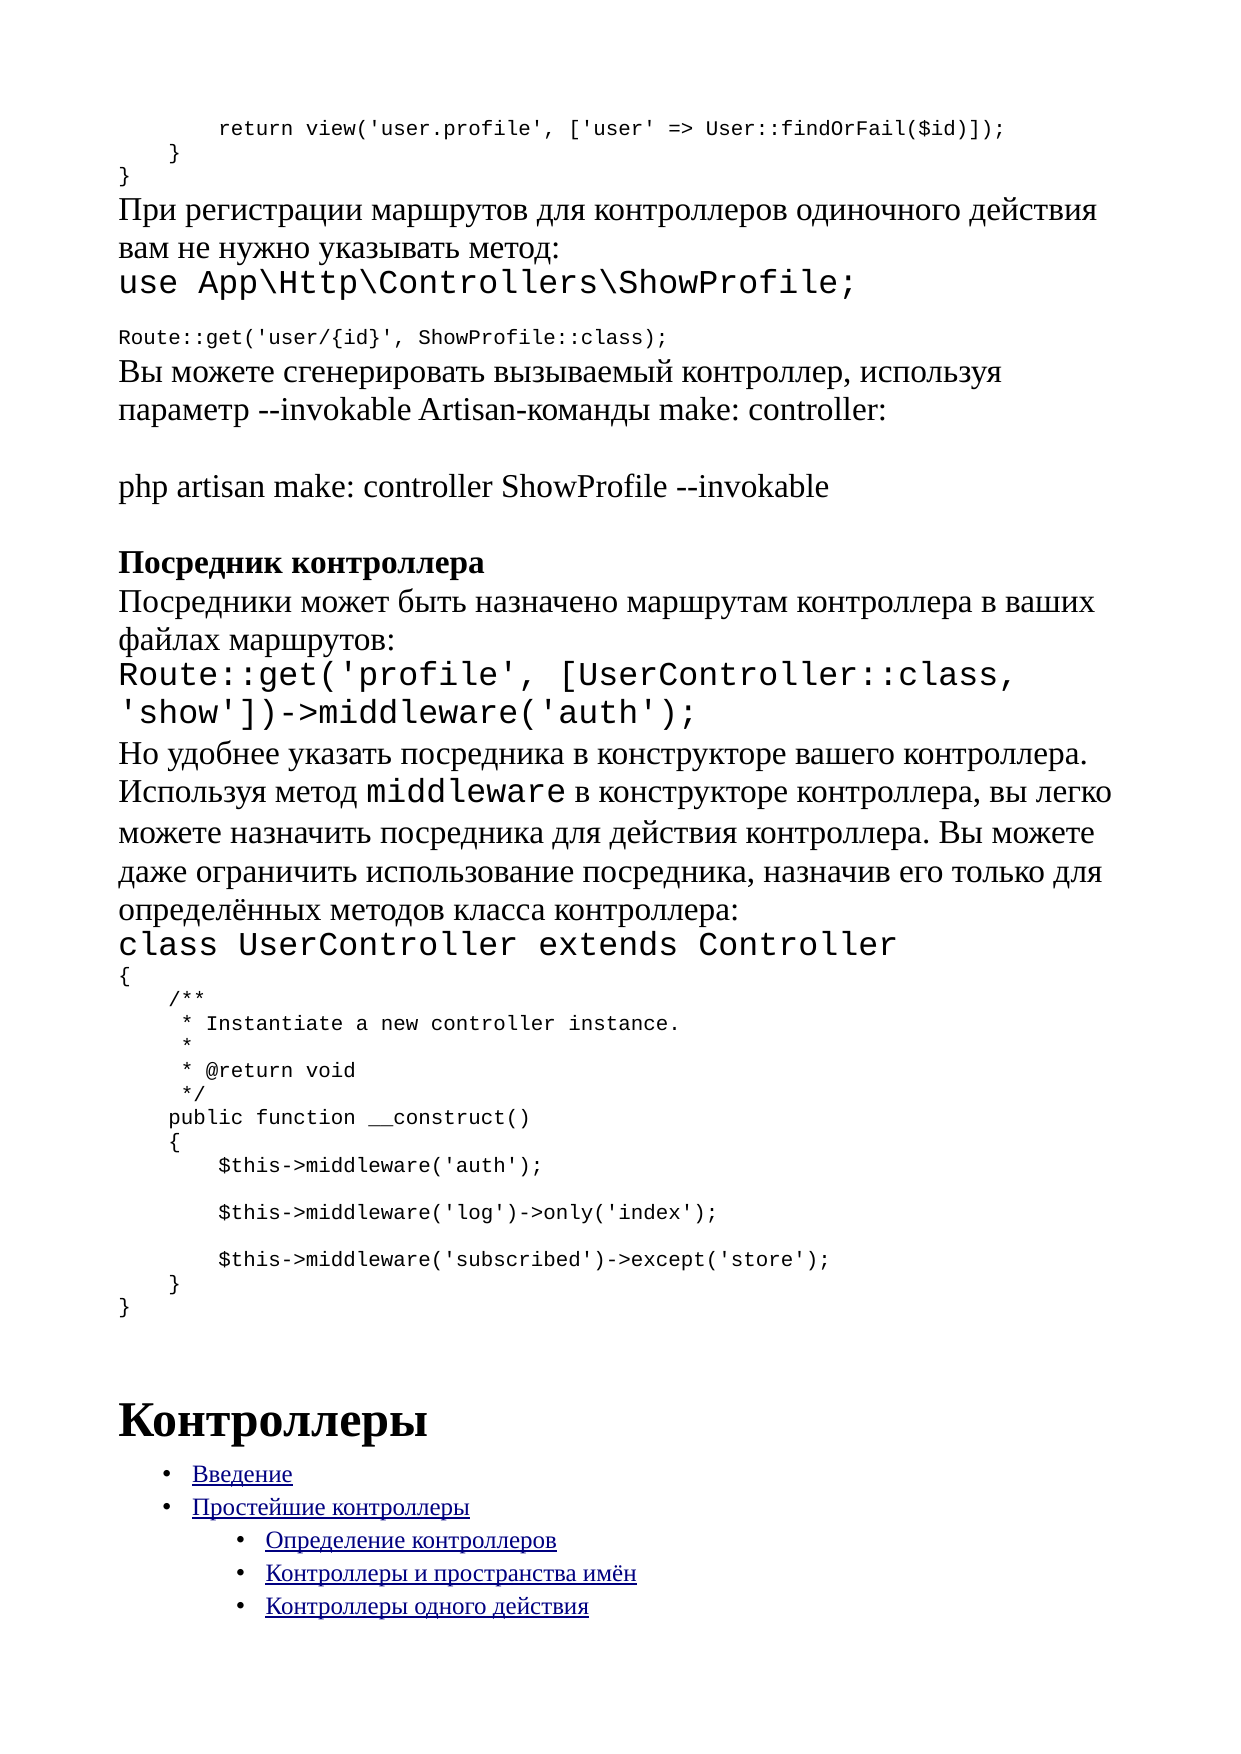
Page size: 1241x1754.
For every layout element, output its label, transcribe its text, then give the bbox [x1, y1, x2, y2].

text $this->middleware('log')->only('index'); [118, 1202, 1122, 1226]
text * [118, 1036, 1122, 1060]
text } [118, 1273, 1122, 1297]
text return view('user.profile', ['user' => User::findOrFail($id)]); [118, 118, 1122, 142]
list Контроллеры и пространства имён [236, 1558, 1122, 1587]
text $this->middleware('auth'); [118, 1155, 1122, 1178]
text } [118, 165, 1122, 189]
list Определение контроллеров [236, 1525, 1122, 1554]
text { [118, 966, 1122, 989]
text use App\Http\Controllers\ShowProfile; [118, 266, 1122, 303]
text * Instantiate a new controller instance. [118, 1013, 1122, 1036]
list Простейшие контроллеры [162, 1492, 1122, 1521]
subtitle Контроллеры [118, 1389, 1122, 1447]
list Введение [162, 1459, 1122, 1488]
text Посредники может быть назначено маршрутам контроллера в ваших файлах маршрутов: [118, 581, 1122, 657]
text Route::get('profile', [UserController::class, 'show'])->middleware('auth'); [118, 657, 1122, 733]
text Route::get('user/{id}', ShowProfile::class); [118, 327, 1122, 351]
text public function __construct() [118, 1107, 1122, 1131]
text /** [118, 989, 1122, 1013]
text class UserController extends Controller [118, 928, 1122, 966]
text { [118, 1131, 1122, 1155]
text Вы можете сгенерировать вызываемый контроллер, используя параметр --invokable Artisan-команды make: controller: php artisan make: controller ShowProfile --invokable [118, 351, 1122, 542]
text Но удобнее указать посредника в конструкторе вашего контроллера. Используя метод middleware в конструкторе контроллера, вы легко можете назначить посредника для действия контроллера. Вы можете даже ограничить использование посредника, назначив его только для определённых методов класса контроллера: [118, 733, 1122, 928]
list Контроллеры одного действия [236, 1591, 1122, 1620]
text * @return void [118, 1060, 1122, 1084]
subtitle Посредник контроллера [118, 542, 1122, 581]
text При регистрации маршрутов для контроллеров одиночного действия вам не нужно указывать метод: [118, 189, 1122, 266]
text */ [118, 1084, 1122, 1107]
text $this->middleware('subscribed')->except('store'); [118, 1249, 1122, 1273]
text } [118, 142, 1122, 165]
text } [118, 1297, 1122, 1320]
